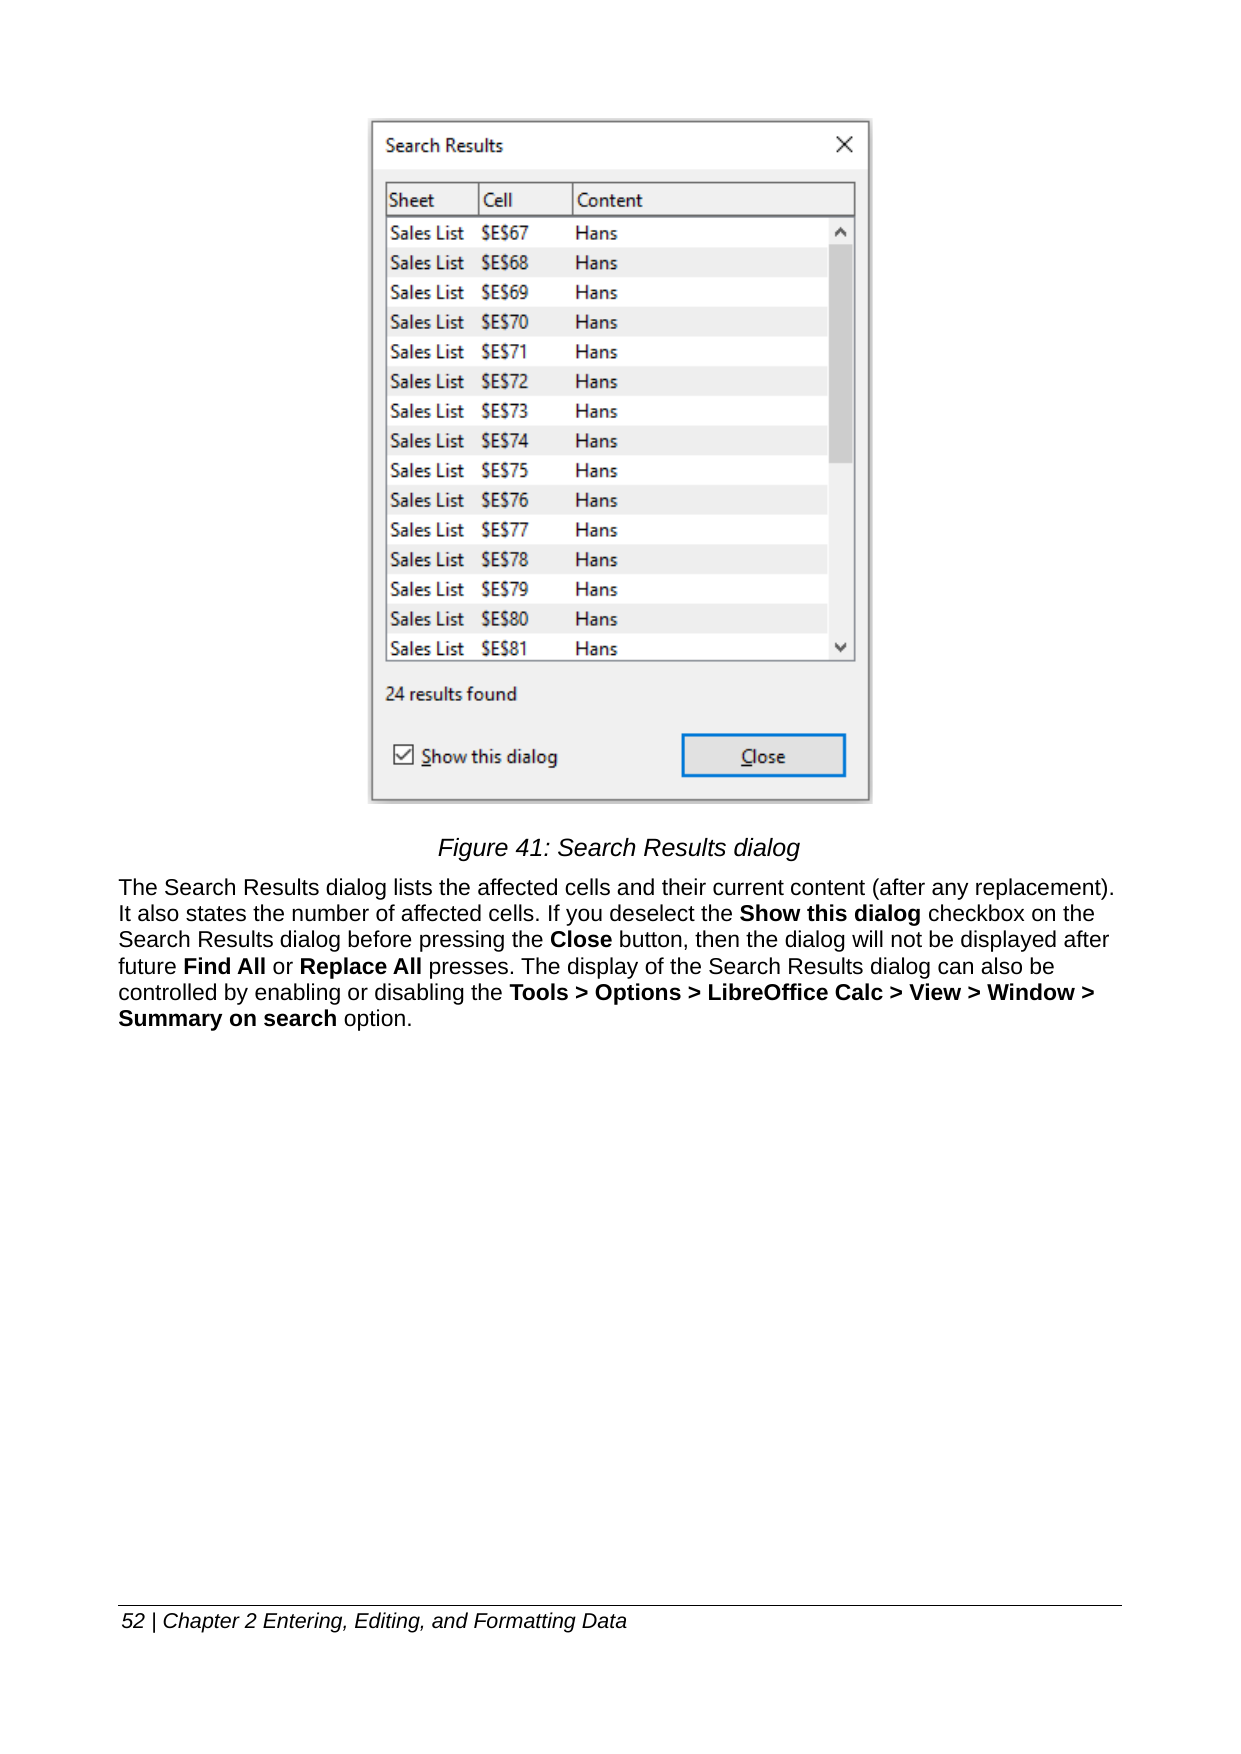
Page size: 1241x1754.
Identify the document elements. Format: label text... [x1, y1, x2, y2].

picture [367, 118, 873, 804]
text Figure 41: Search Results dialog [368, 804, 872, 862]
text The Search Results dialog lists the affected cells and their current content (after any replacement). It also states the number of affected cells. If you deselect the Show this dialog checkbox on the Search Results dialog before pressing the Close button, then the dialog will not be displayed after future Find All or Replace All presses. The display of the Search Results dialog can also be controlled by enabling or disabling the Tools > Options > LibreOffice Calc > View > Window > Summary on search option. [118, 873, 1122, 1032]
